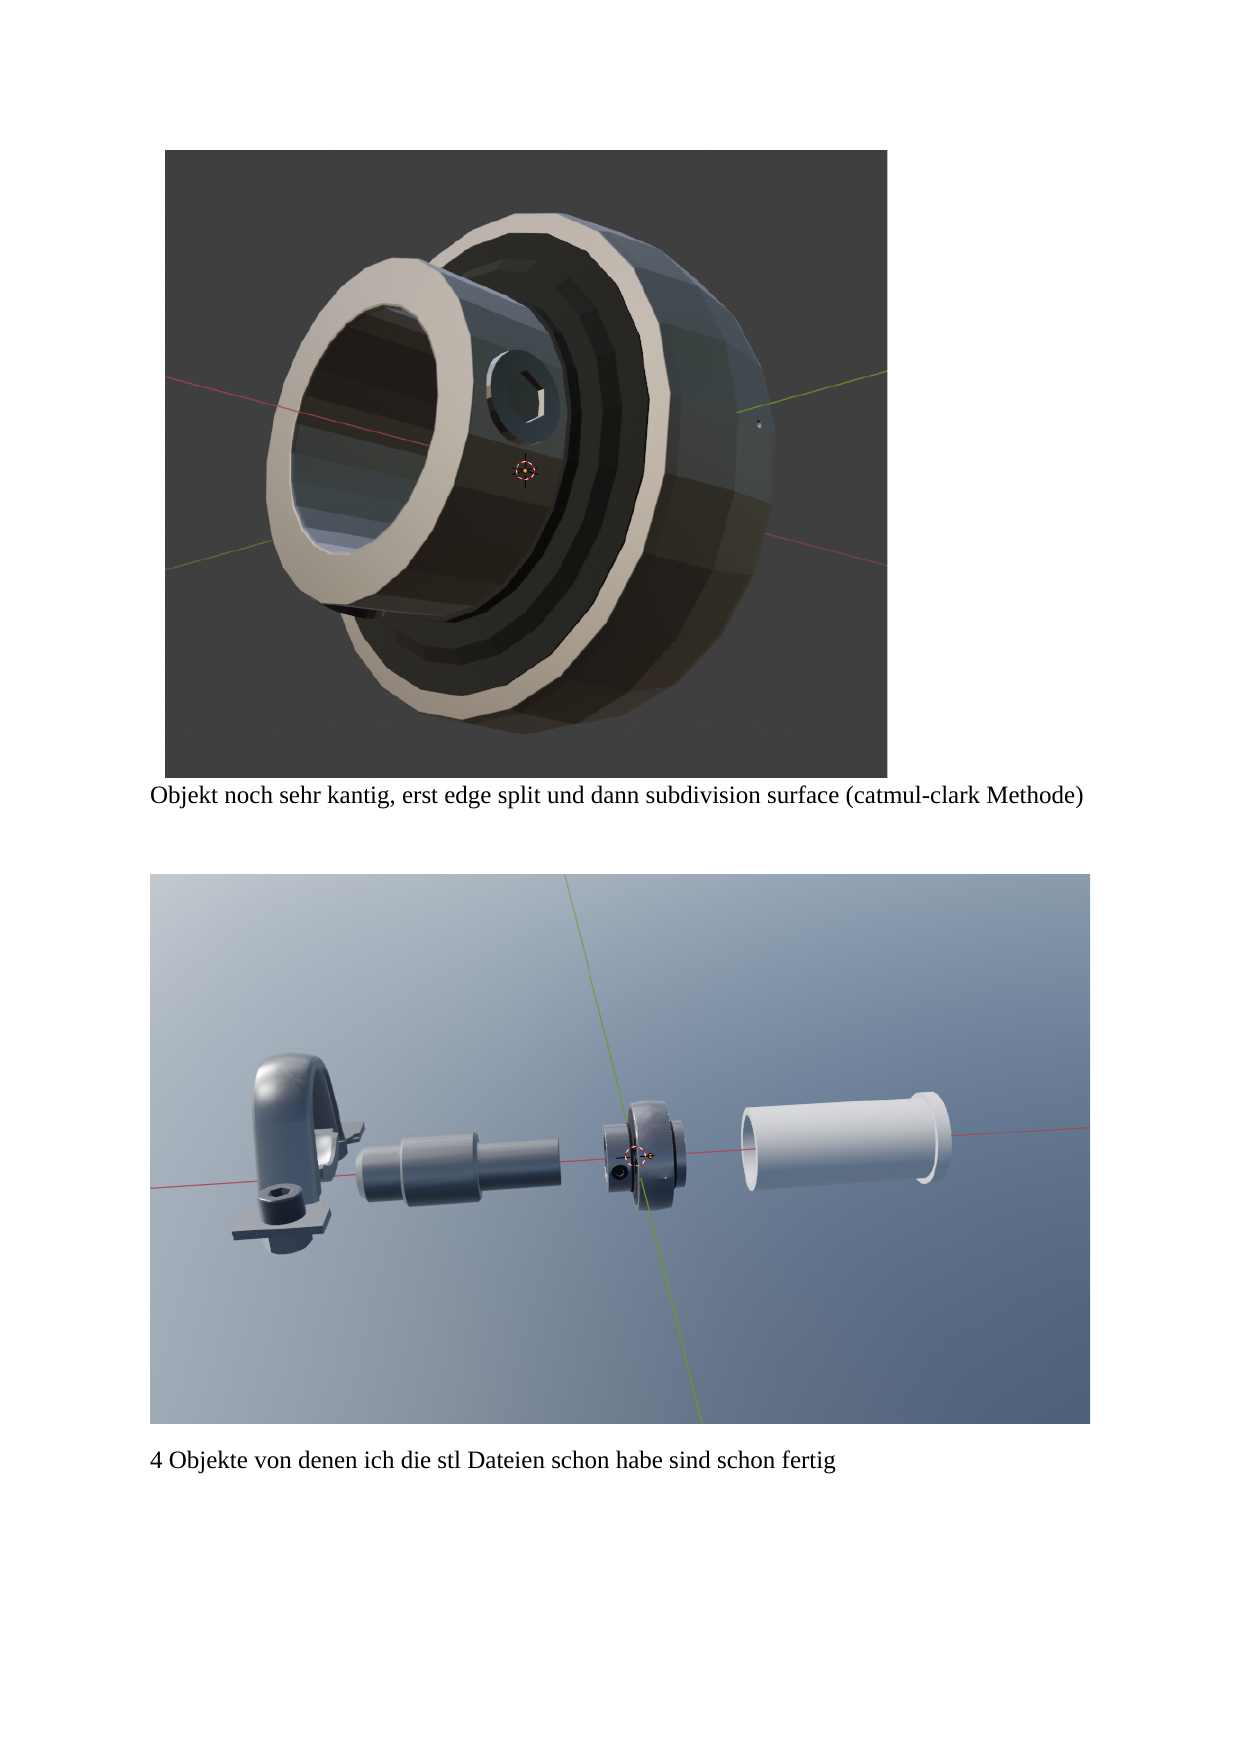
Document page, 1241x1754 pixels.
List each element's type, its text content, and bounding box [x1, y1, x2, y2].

picture [165, 150, 888, 778]
text 4 Objekte von denen ich die stl Dateien schon habe sind schon fertig [150, 1424, 1090, 1474]
picture [150, 874, 1091, 1424]
text Objekt noch sehr kantig, erst edge split und dann subdivision surface (catmul-clark Methode) [150, 150, 1090, 809]
